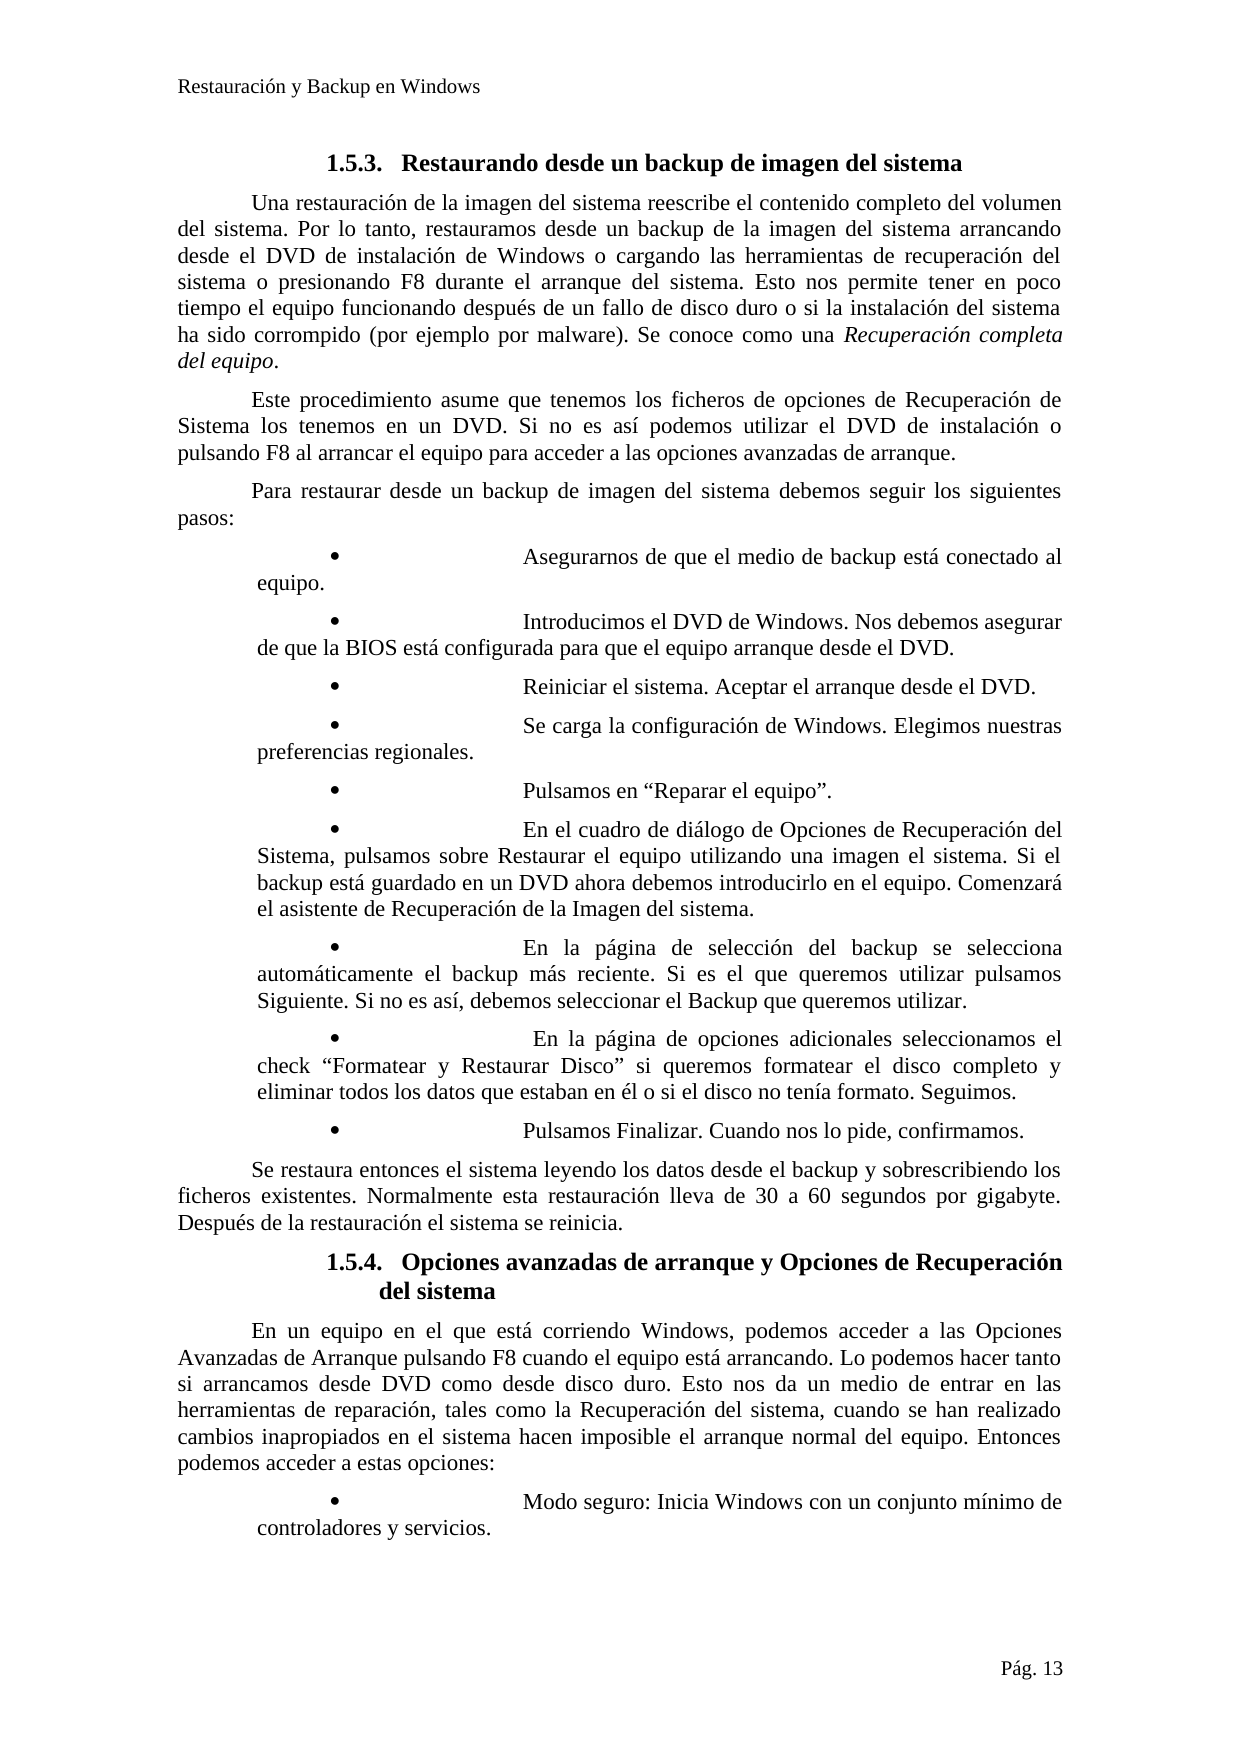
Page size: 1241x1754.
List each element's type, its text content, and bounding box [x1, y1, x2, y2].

text Una restauración de la imagen del sistema reescribe el contenido completo del volumen del sistema. Por lo tanto, restauramos desde un backup de la imagen del sistema arrancando desde el DVD de instalación de Windows o cargando las herramientas de recuperación del sistema o presionando F8 durante el arranque del sistema. Esto nos permite tener en poco tiempo el equipo funcionando después de un fallo de disco duro o si la instalación del sistema ha sido corrompido (por ejemplo por malware). Se conoce como una Recuperación completa del equipo. [177, 189, 1063, 373]
list Restaurando desde un backup de imagen del sistema [326, 148, 1063, 176]
text En un equipo en el que está corriendo Windows, podemos acceder a las Opciones Avanzadas de Arranque pulsando F8 cuando el equipo está arrancando. Lo podemos hacer tanto si arrancamos desde DVD como desde disco duro. Esto nos da un medio de entrar en las herramientas de reparación, tales como la Recuperación del sistema, cuando se han realizado cambios inapropiados en el sistema hacen imposible el arranque normal del equipo. Entonces podemos acceder a estas opciones: [177, 1317, 1063, 1476]
list Opciones avanzadas de arranque y Opciones de Recuperación del sistema [326, 1247, 1063, 1305]
list Modo seguro: Inicia Windows con un conjunto mínimo de controladores y servicios. [257, 1488, 1063, 1541]
list Pulsamos en “Reparar el equipo”. [257, 777, 1063, 803]
list Pulsamos Finalizar. Cuando nos lo pide, confirmamos. [257, 1117, 1063, 1143]
text Se restaura entonces el sistema leyendo los datos desde el backup y sobrescribiendo los ficheros existentes. Normalmente esta restauración lleva de 30 a 60 segundos por gigabyte. Después de la restauración el sistema se reinicia. [177, 1156, 1063, 1235]
list En la página de opciones adicionales seleccionamos el check “Formatear y Restaurar Disco” si queremos formatear el disco completo y eliminar todos los datos que estaban en él o si el disco no tenía formato. Seguimos. [257, 1026, 1063, 1104]
text Para restaurar desde un backup de imagen del sistema debemos seguir los siguientes pasos: [177, 477, 1063, 530]
list Reiniciar el sistema. Aceptar el arranque desde el DVD. [257, 673, 1063, 699]
list En la página de selección del backup se selecciona automáticamente el backup más reciente. Si es el que queremos utilizar pulsamos Siguiente. Si no es así, debemos seleccionar el Backup que queremos utilizar. [257, 934, 1063, 1013]
list Asegurarnos de que el medio de backup está conectado al equipo. [257, 543, 1063, 595]
text Este procedimiento asume que tenemos los ficheros de opciones de Recuperación de Sistema los tenemos en un DVD. Si no es así podemos utilizar el DVD de instalación o pulsando F8 al arrancar el equipo para acceder a las opciones avanzadas de arranque. [177, 386, 1063, 465]
list Se carga la configuración de Windows. Elegimos nuestras preferencias regionales. [257, 712, 1063, 765]
list En el cuadro de diálogo de Opciones de Recuperación del Sistema, pulsamos sobre Restaurar el equipo utilizando una imagen el sistema. Si el backup está guardado en un DVD ahora debemos introducirlo en el equipo. Comenzará el asistente de Recuperación de la Imagen del sistema. [257, 816, 1063, 921]
list Introducimos el DVD de Windows. Nos debemos asegurar de que la BIOS está configurada para que el equipo arranque desde el DVD. [257, 608, 1063, 661]
